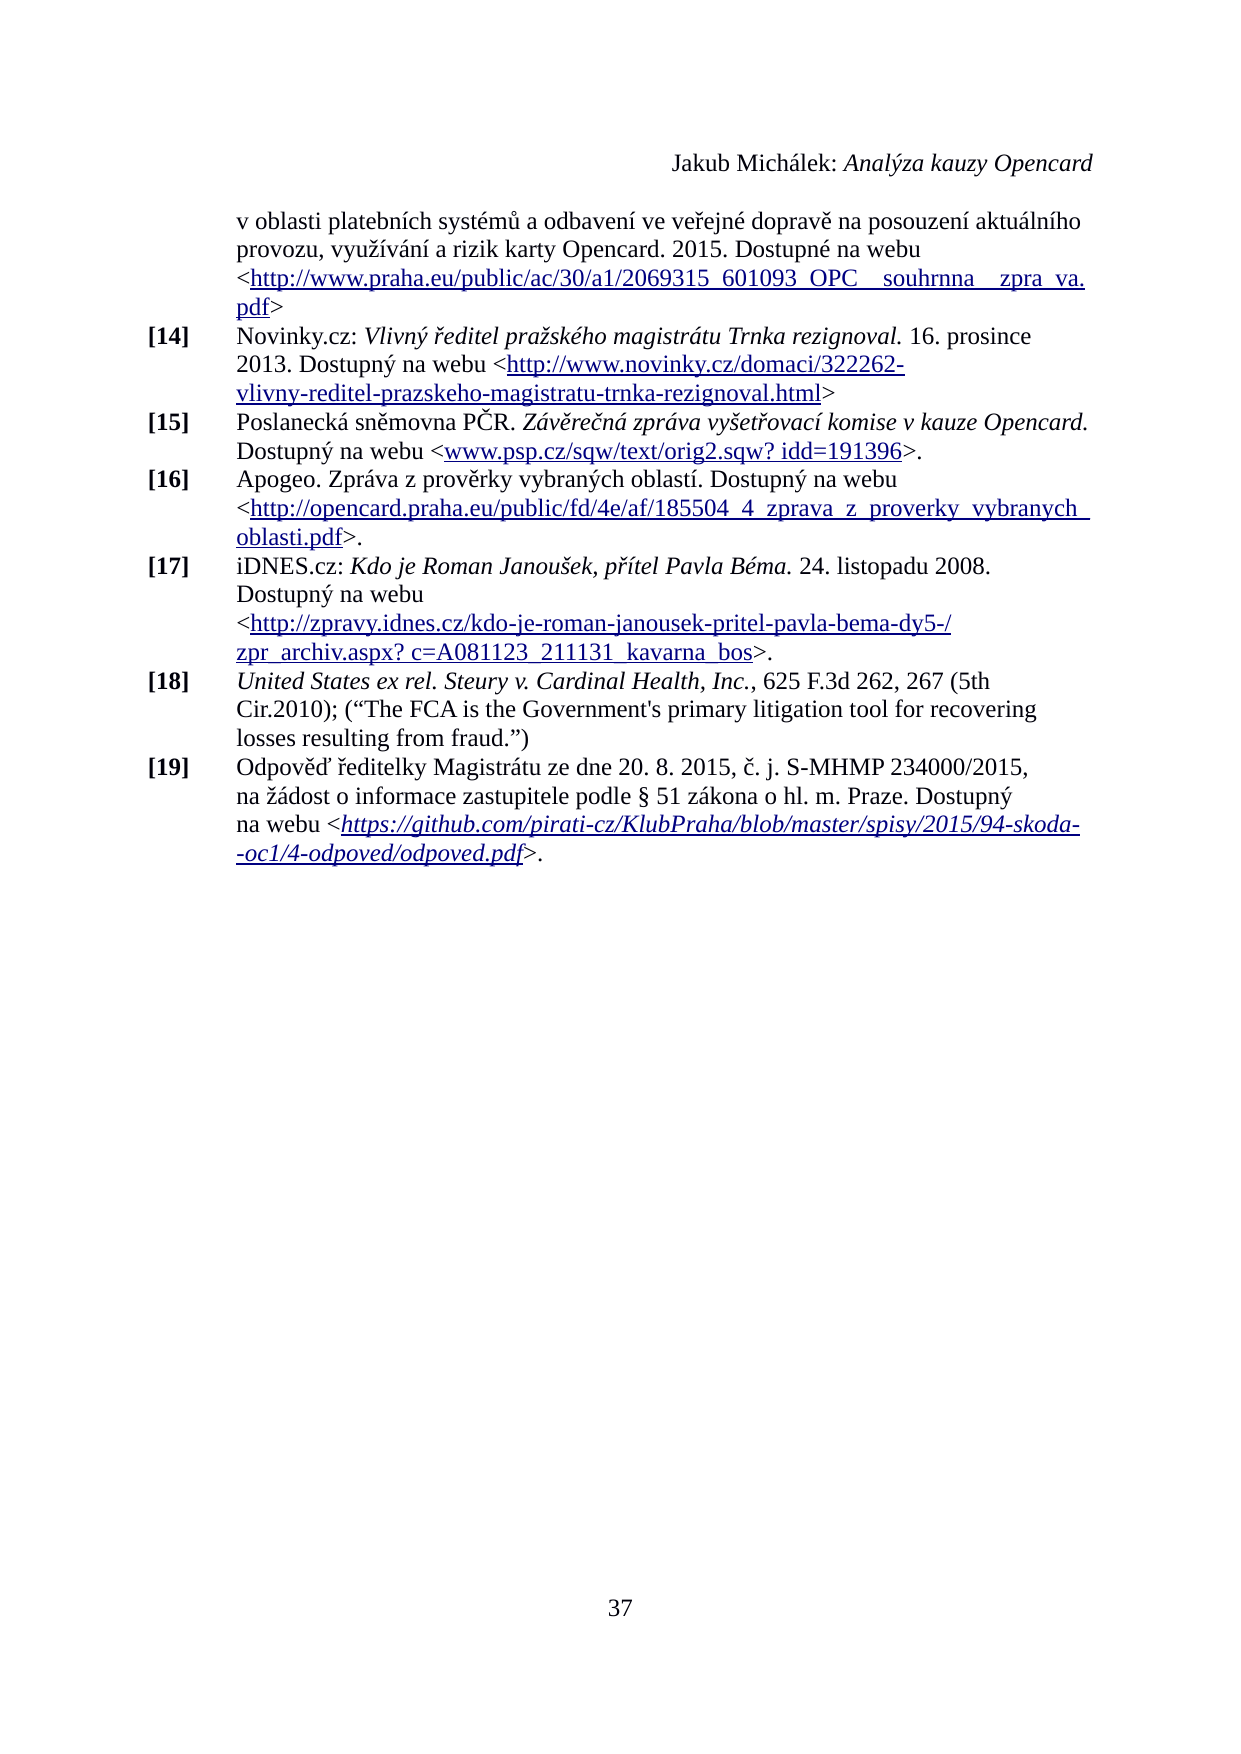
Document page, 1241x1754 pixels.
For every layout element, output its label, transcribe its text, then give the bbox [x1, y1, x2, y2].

list v oblasti platebních systémů a odbavení ve veřejné dopravě na posouzení aktuálního provozu, využívání a rizik karty Opencard. 2015. Dostupné na webu <http://www.praha.eu/public/ac/30/a1/2069315_601093_OPC__souhrnna__zpra_va.pdf> [148, 206, 1093, 321]
list Poslanecká sněmovna PČR. Závěrečná zpráva vyšetřovací komise v kauze Opencard. Dostupný na webu <www.psp.cz/sqw/text/orig2.sqw? idd=191396>. [148, 407, 1093, 464]
list Odpověď ředitelky Magistrátu ze dne 20. 8. 2015, č. j. S­‑MHMP 234000/2015, na žádost o informace zastupitele podle § 51 zákona o hl. m. Praze. Dostupný na webu <https://github.com/pirati­‑cz/KlubPraha/blob/master/spisy/2015/94-skoda­‑oc1/4-odpoved/odpoved.pdf>. [148, 752, 1093, 867]
list Novinky.cz: Vlivný ředitel pražského magistrátu Trnka rezignoval. 16. prosince 2013. Dostupný na webu <http://www.novinky.cz/domaci/322262-vlivny‑reditel‑prazskeho‑magistratu‑trnka‑rezignoval.html> [148, 321, 1093, 407]
list Apogeo. Zpráva z prověrky vybraných oblastí. Dostupný na webu <http://opencard.praha.eu/public/fd/4e/af/185504_4_zprava_z_proverky_vybranych_oblasti.pdf>. [148, 464, 1093, 551]
list iDNES.cz: Kdo je Roman Janoušek, přítel Pavla Béma. 24. listopadu 2008. Dostupný na webu <http://zpravy.idnes.cz/kdo‑je‑roman‑janousek‑pritel‑pavla‑bema‑dy5-/zpr_archiv.aspx? c=A081123_211131_kavarna_bos>. [148, 551, 1093, 666]
list United States ex rel. Steury v. Cardinal Health, Inc., 625 F.3d 262, 267 (5th Cir.2010); (“The FCA is the Government's primary litigation tool for recovering losses resulting from fraud.”) [148, 666, 1093, 752]
